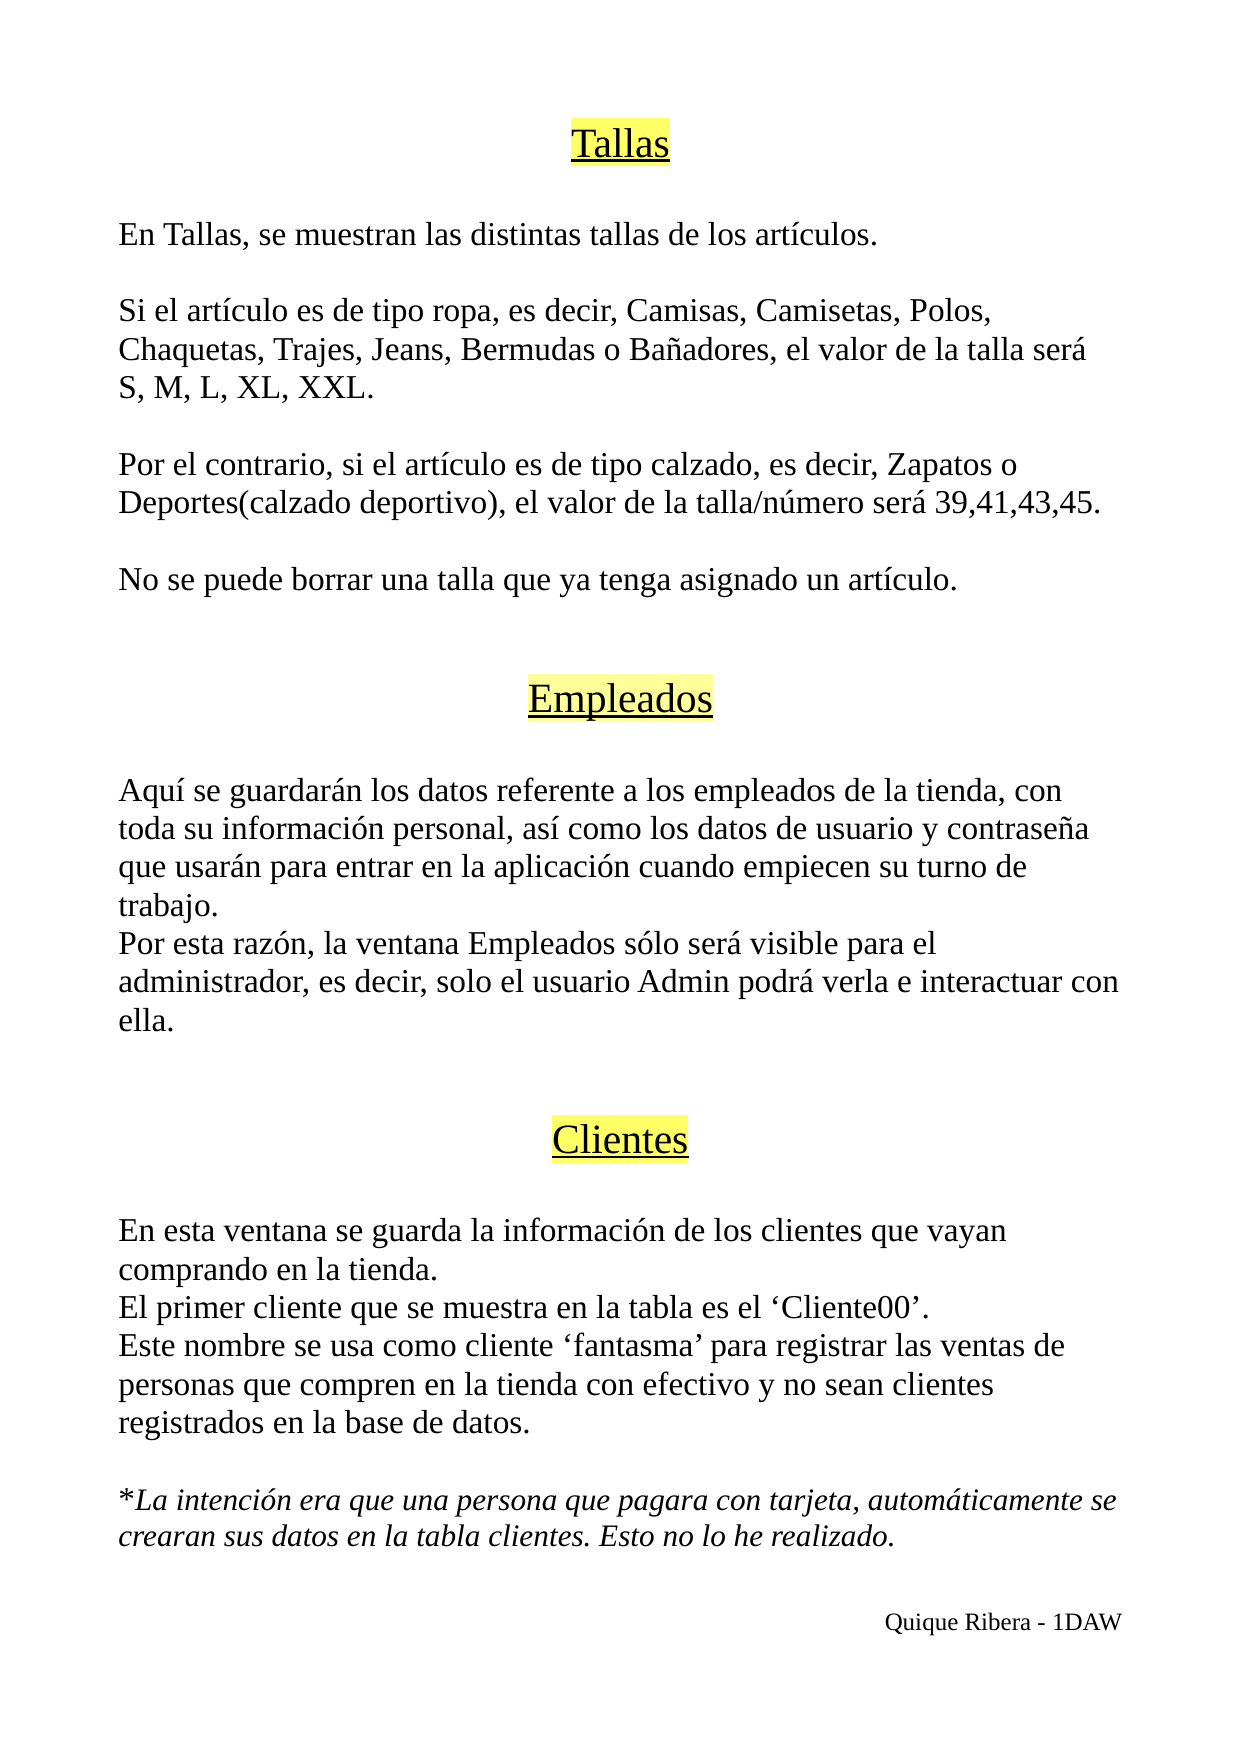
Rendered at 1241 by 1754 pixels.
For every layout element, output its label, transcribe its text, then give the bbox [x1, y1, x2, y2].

text Aquí se guardarán los datos referente a los empleados de la tienda, con toda su información personal, así como los datos de usuario y contraseña que usarán para entrar en la aplicación cuando empiecen su turno de trabajo. [118, 770, 1122, 923]
text No se puede borrar una talla que ya tenga asignado un artículo. [118, 559, 1122, 597]
text En esta ventana se guarda la información de los clientes que vayan comprando en la tienda. [118, 1211, 1122, 1287]
text Este nombre se usa como cliente ‘fantasma’ para registrar las ventas de personas que compren en la tienda con efectivo y no sean clientes registrados en la base de datos. [118, 1326, 1122, 1441]
text Por el contrario, si el artículo es de tipo calzado, es decir, Zapatos o Deportes(calzado deportivo), el valor de la talla/número será 39,41,43,45. [118, 444, 1122, 521]
text En Tallas, se muestran las distintas tallas de los artículos. [118, 214, 1122, 252]
text *La intención era que una persona que pagara con tarjeta, automáticamente se crearan sus datos en la tabla clientes. Esto no lo he realizado. [118, 1479, 1122, 1553]
text Si el artículo es de tipo ropa, es decir, Camisas, Camisetas, Polos, Chaquetas, Trajes, Jeans, Bermudas o Bañadores, el valor de la talla será S, M, L, XL, XXL. [118, 291, 1122, 406]
text Empleados [118, 674, 1122, 722]
text El primer cliente que se muestra en la tabla es el ‘Cliente00’. [118, 1287, 1122, 1326]
text Clientes [118, 1115, 1122, 1163]
text Tallas [118, 118, 1122, 166]
text Por esta razón, la ventana Empleados sólo será visible para el administrador, es decir, solo el usuario Admin podrá verla e interactuar con ella. [118, 923, 1122, 1038]
